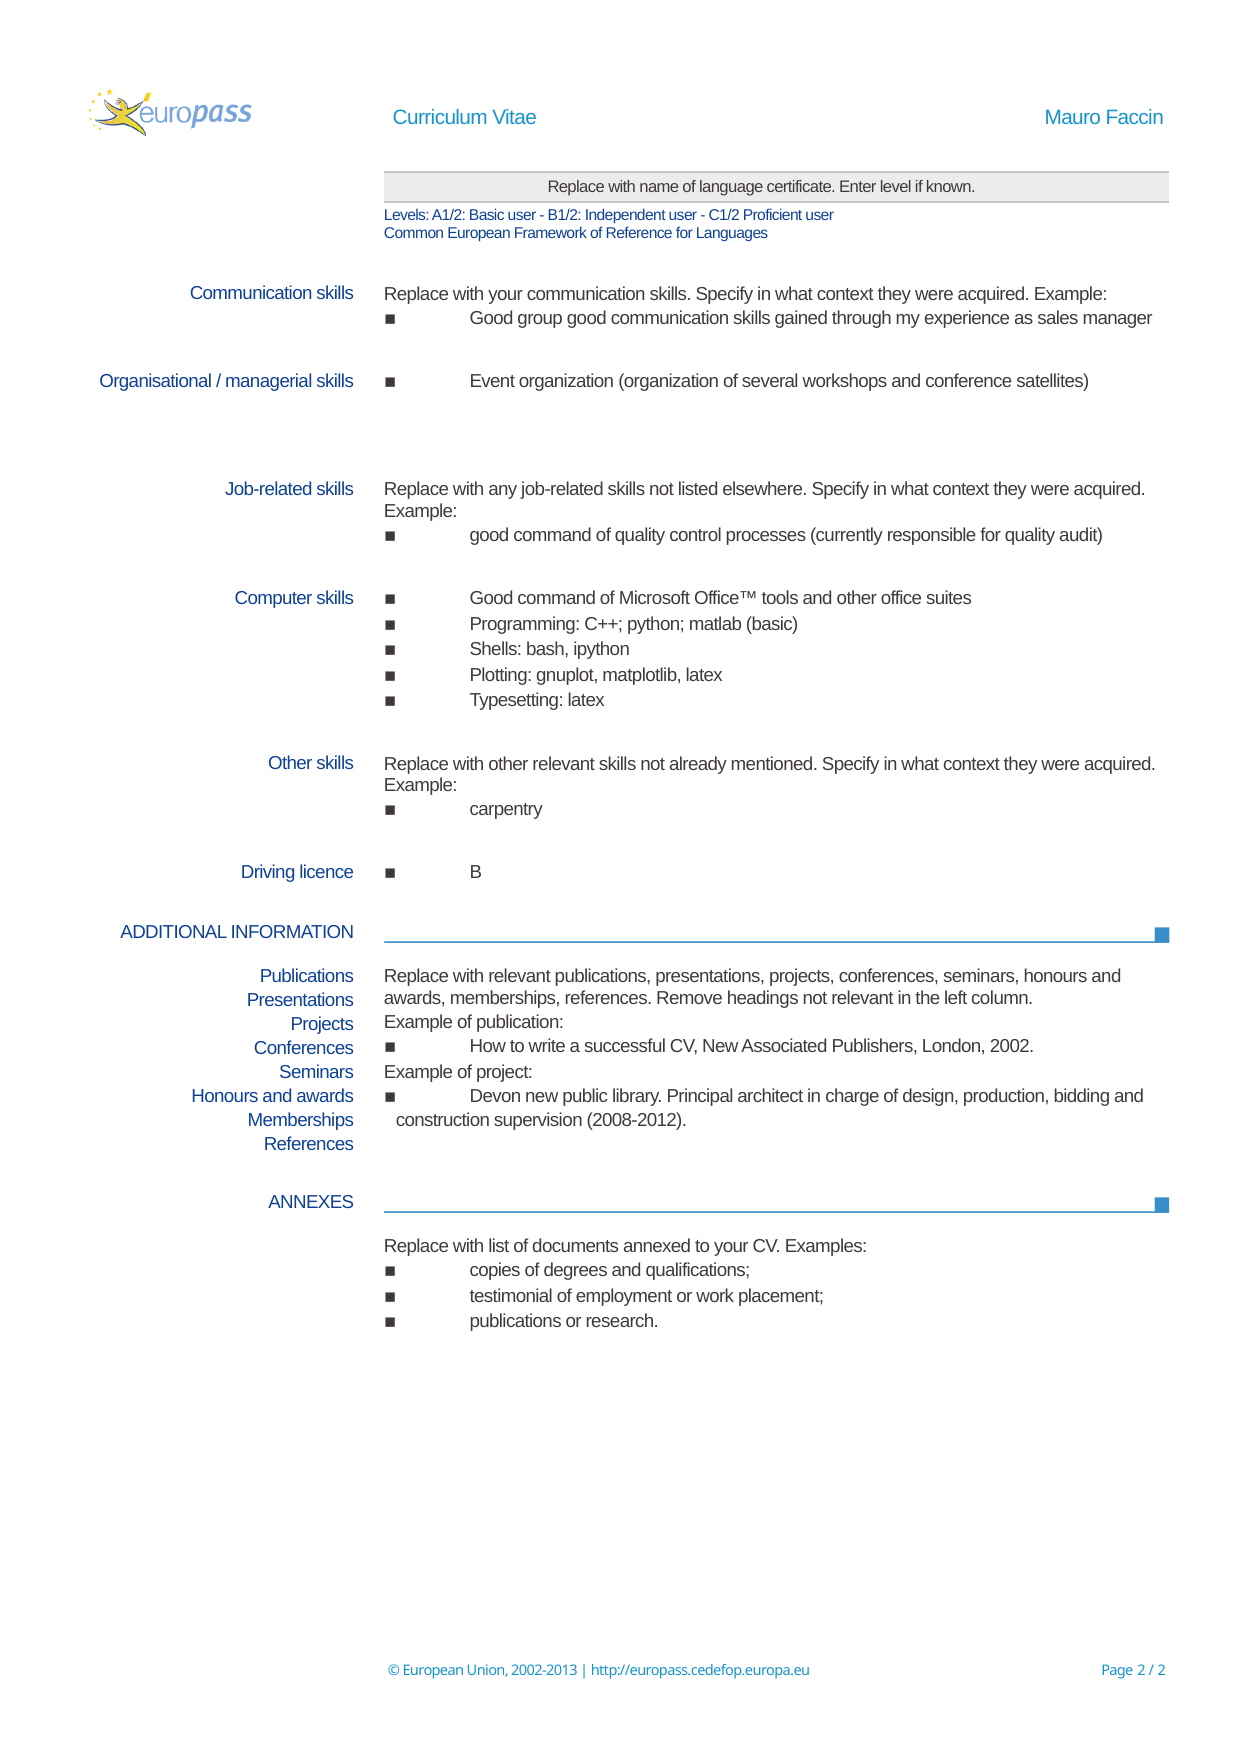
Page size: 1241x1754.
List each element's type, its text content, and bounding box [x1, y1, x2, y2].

table_header Job-related skills [89, 475, 384, 547]
table_header Publications Presentations Projects Conferences Seminars Honours and awards Memberships References [89, 962, 384, 1154]
picture [384, 927, 1170, 943]
table_header [384, 1191, 1169, 1197]
table_header ANNEXES [89, 1191, 384, 1212]
table_header [89, 1232, 384, 1333]
table_header Computer skills [89, 584, 384, 712]
table_header ADDITIONAL INFORMATION [89, 921, 384, 942]
table_cell [89, 201, 384, 242]
table_cell Levels: A1/2: Basic user - B1/2: Independent user - C1/2 Proficient user Common European Framework of Reference for Languages [384, 203, 1169, 242]
table_header Replace with relevant publications, presentations, projects, conferences, seminars, honours and awards, memberships, references. Remove headings not relevant in the left column. Example of publication: How to write a successful CV, New Associated Publishers, London, 2002. Example of project: Devon new public library. Principal architect in charge of design, production, bidding and construction supervision (2008-2012). [384, 962, 1169, 1154]
table_header Event organization (organization of several workshops and conference satellites) [384, 367, 1169, 438]
picture [88, 88, 252, 136]
table_header Other skills [89, 750, 384, 821]
table_header Replace with list of documents annexed to your CV. Examples: copies of degrees and qualifications; testimonial of employment or work placement; publications or research. [384, 1232, 1169, 1333]
picture [383, 1197, 1170, 1213]
table_header Communication skills [89, 280, 384, 329]
table_cell [89, 171, 384, 201]
table_header Organisational / managerial skills [89, 367, 384, 438]
table_header Replace with your communication skills. Specify in what context they were acquired. Example: Good group good communication skills gained through my experience as sales manager [384, 280, 1169, 329]
table_header Good command of Microsoft Office™ tools and other office suites Programming: C++; python; matlab (basic) Shells: bash, ipython Plotting: gnuplot, matplotlib, latex Typesetting: latex [384, 584, 1169, 712]
table_header Replace with other relevant skills not already mentioned. Specify in what context they were acquired. Example: carpentry [384, 750, 1169, 821]
table_cell Replace with name of language certificate. Enter level if known. [384, 173, 1169, 201]
table_header Replace with any job-related skills not listed elsewhere. Specify in what context they were acquired. Example: good command of quality control processes (currently responsible for quality audit) [384, 475, 1169, 547]
table_header [384, 921, 1169, 927]
table_header B [384, 859, 1169, 884]
table_header Driving licence [89, 859, 384, 884]
